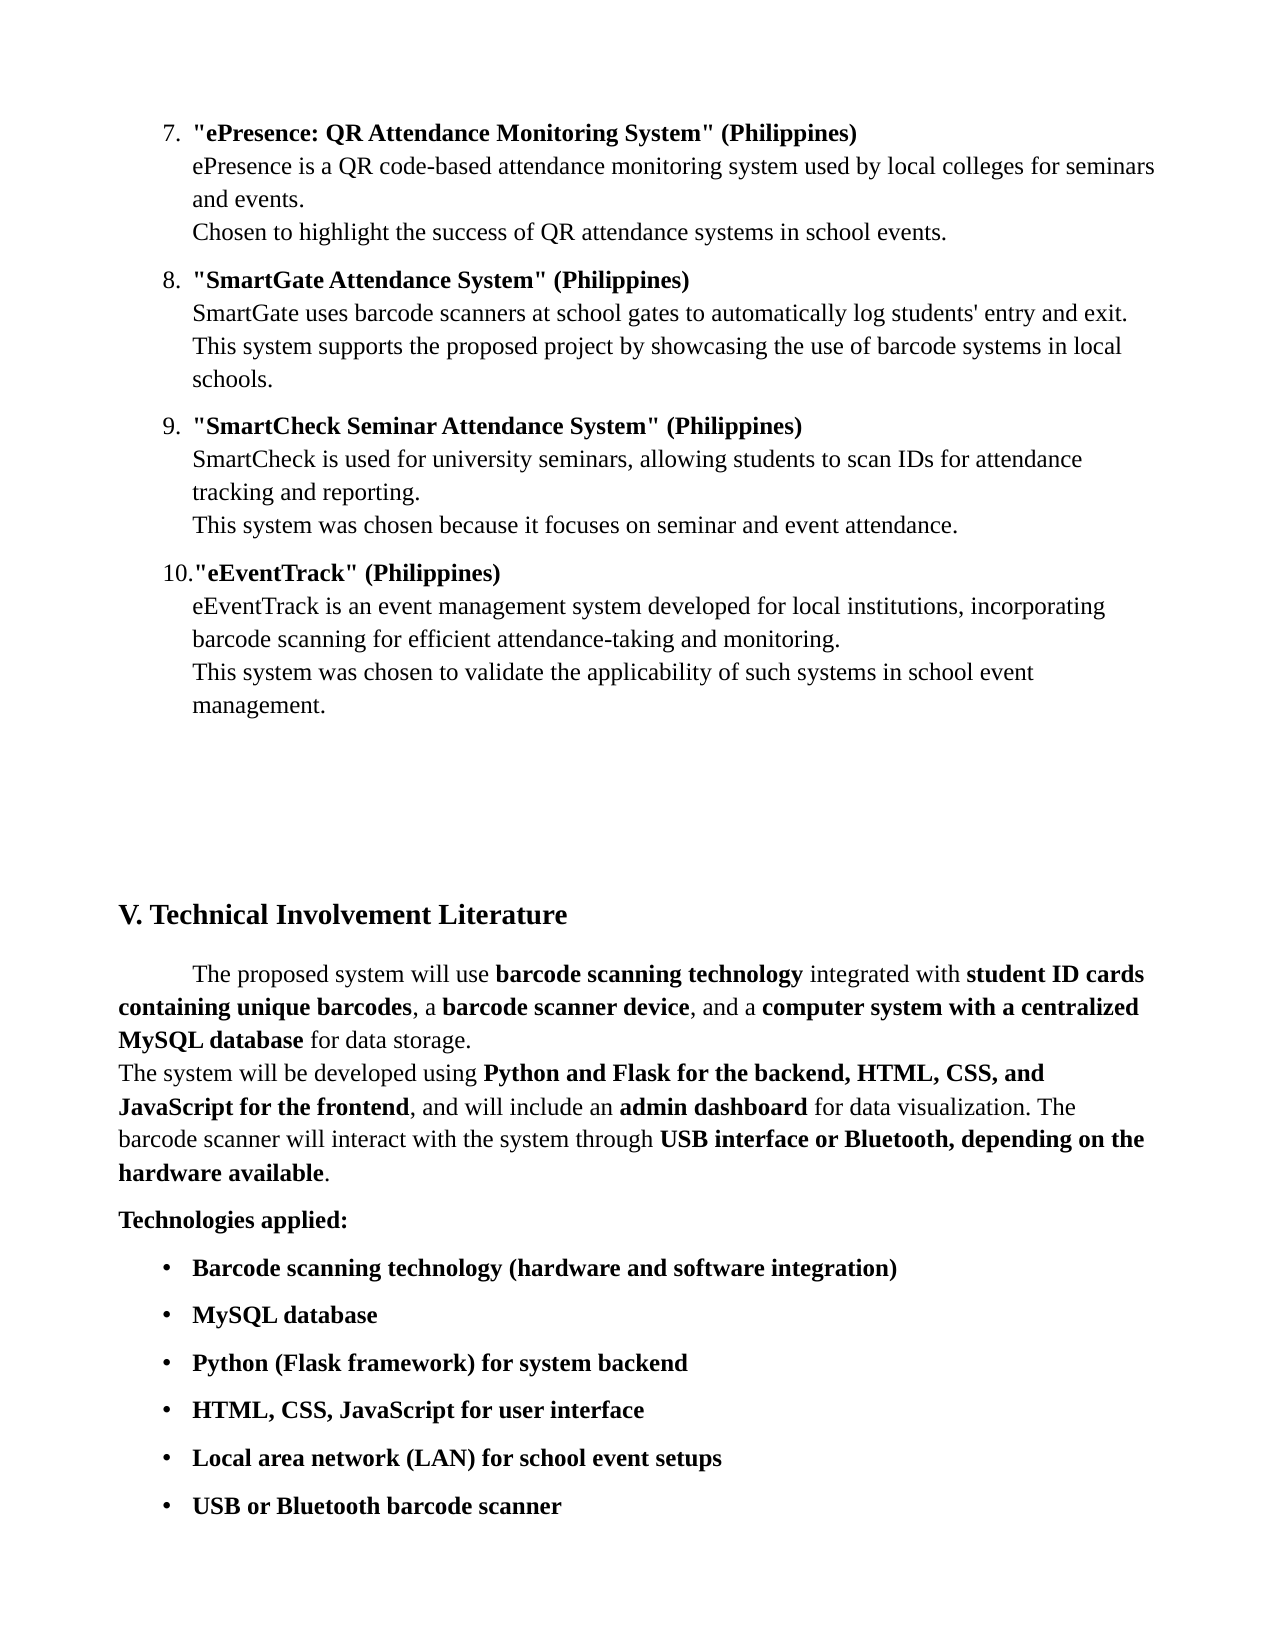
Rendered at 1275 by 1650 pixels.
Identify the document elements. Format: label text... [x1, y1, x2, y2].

list Barcode scanning technology (hardware and software integration) [162, 1253, 1157, 1282]
list Python (Flask framework) for system backend [162, 1348, 1157, 1377]
list MySQL database [162, 1300, 1157, 1329]
list "SmartCheck Seminar Attendance System" (Philippines) SmartCheck is used for university seminars, allowing students to scan IDs for attendance tracking and reporting. This system was chosen because it focuses on seminar and event attendance. [162, 411, 1157, 539]
list "SmartGate Attendance System" (Philippines) SmartGate uses barcode scanners at school gates to automatically log students' entry and exit. This system supports the proposed project by showcasing the use of barcode systems in local schools. [162, 265, 1157, 393]
list USB or Bluetooth barcode scanner [162, 1491, 1157, 1519]
text Technologies applied: [118, 1205, 1157, 1234]
list "eEventTrack" (Philippines) eEventTrack is an event management system developed for local institutions, incorporating barcode scanning for efficient attendance-taking and monitoring. This system was chosen to validate the applicability of such systems in school event management. [162, 558, 1157, 719]
text V. Technical Involvement Literature [118, 897, 1157, 931]
text The proposed system will use barcode scanning technology integrated with student ID cards containing unique barcodes, a barcode scanner device, and a computer system with a centralized MySQL database for data storage. The system will be developed using Python and Flask for the backend, HTML, CSS, and JavaScript for the frontend, and will include an admin dashboard for data visualization. The barcode scanner will interact with the system through USB interface or Bluetooth, depending on the hardware available. [118, 959, 1157, 1186]
list HTML, CSS, JavaScript for user interface [162, 1396, 1157, 1424]
list "ePresence: QR Attendance Monitoring System" (Philippines) ePresence is a QR code-based attendance monitoring system used by local colleges for seminars and events. Chosen to highlight the success of QR attendance systems in school events. [162, 118, 1157, 246]
list Local area network (LAN) for school event setups [162, 1443, 1157, 1472]
